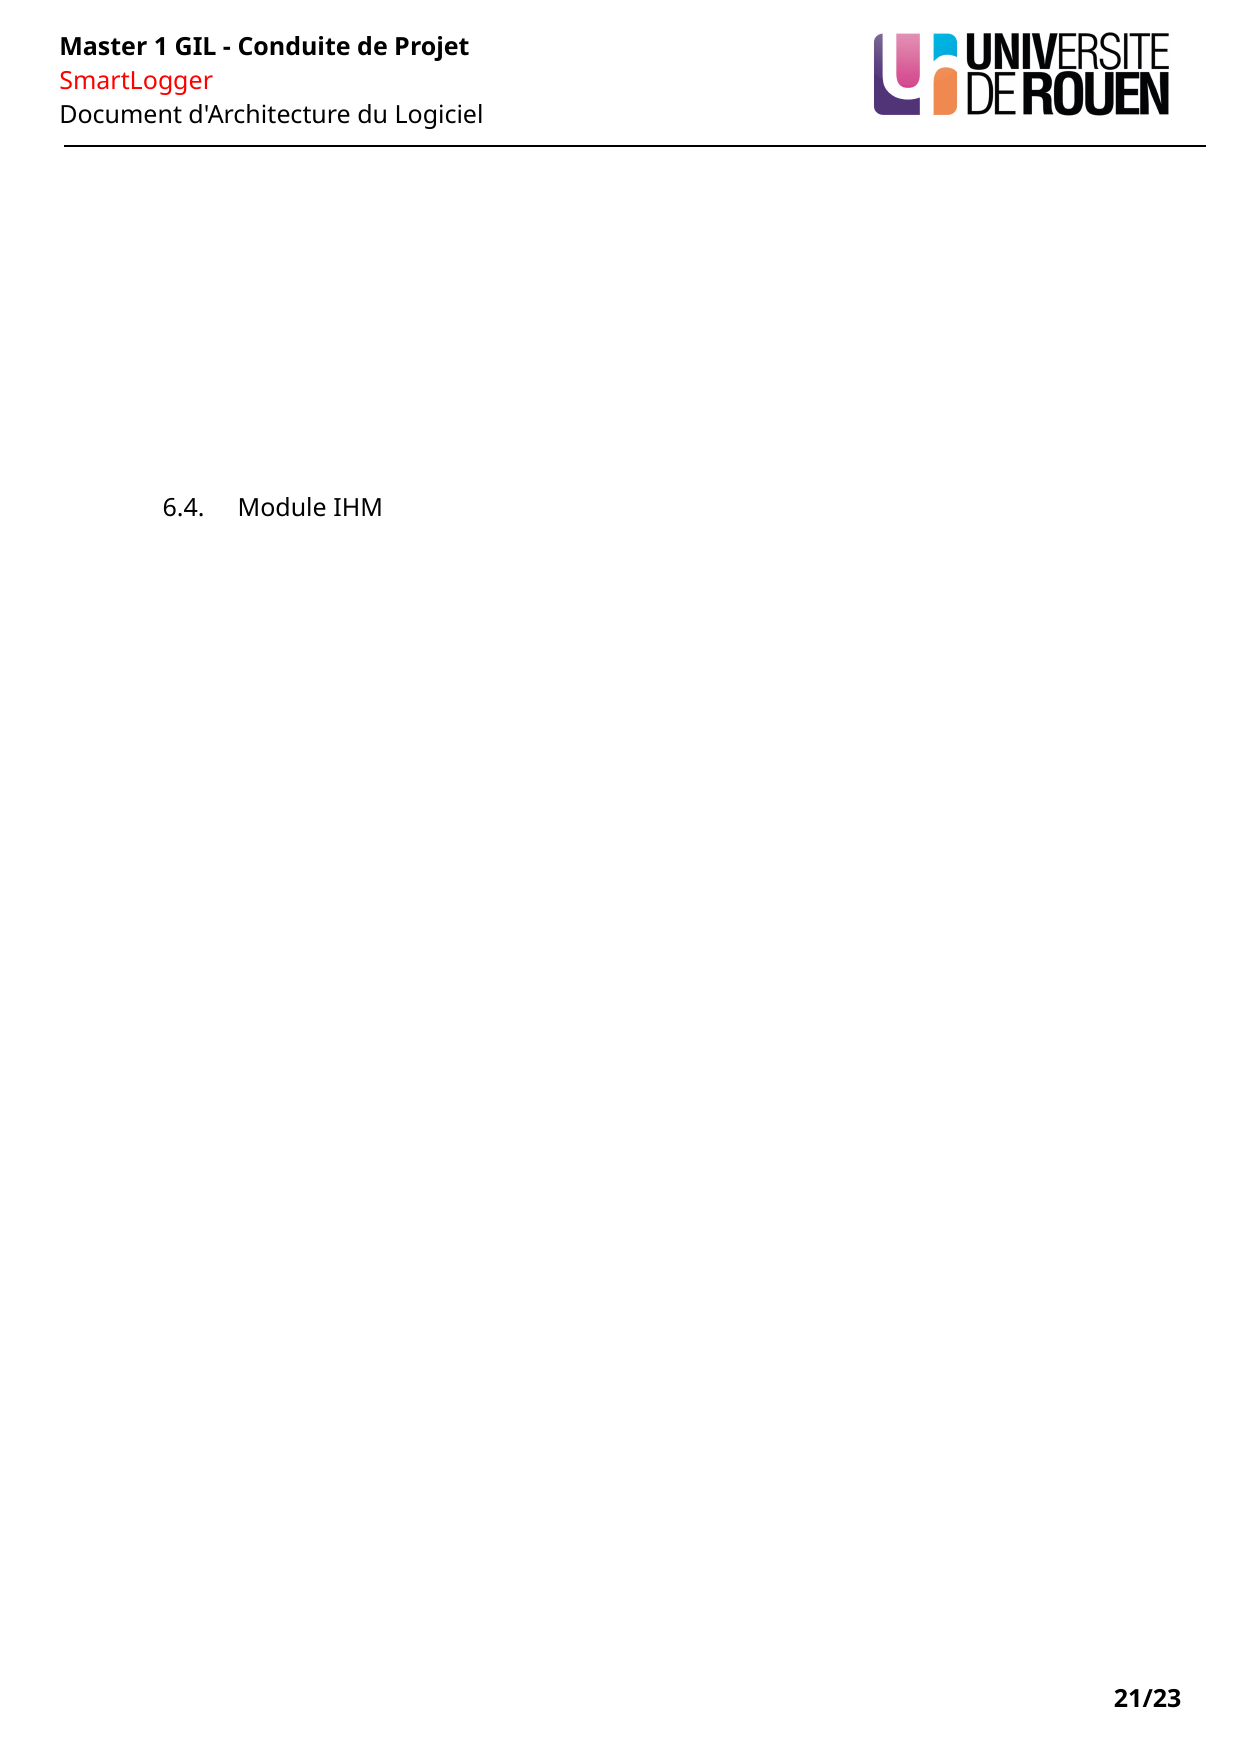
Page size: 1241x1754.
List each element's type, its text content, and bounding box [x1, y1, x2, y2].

subtitle Module IHM [162, 489, 1181, 523]
picture [872, 32, 1170, 118]
